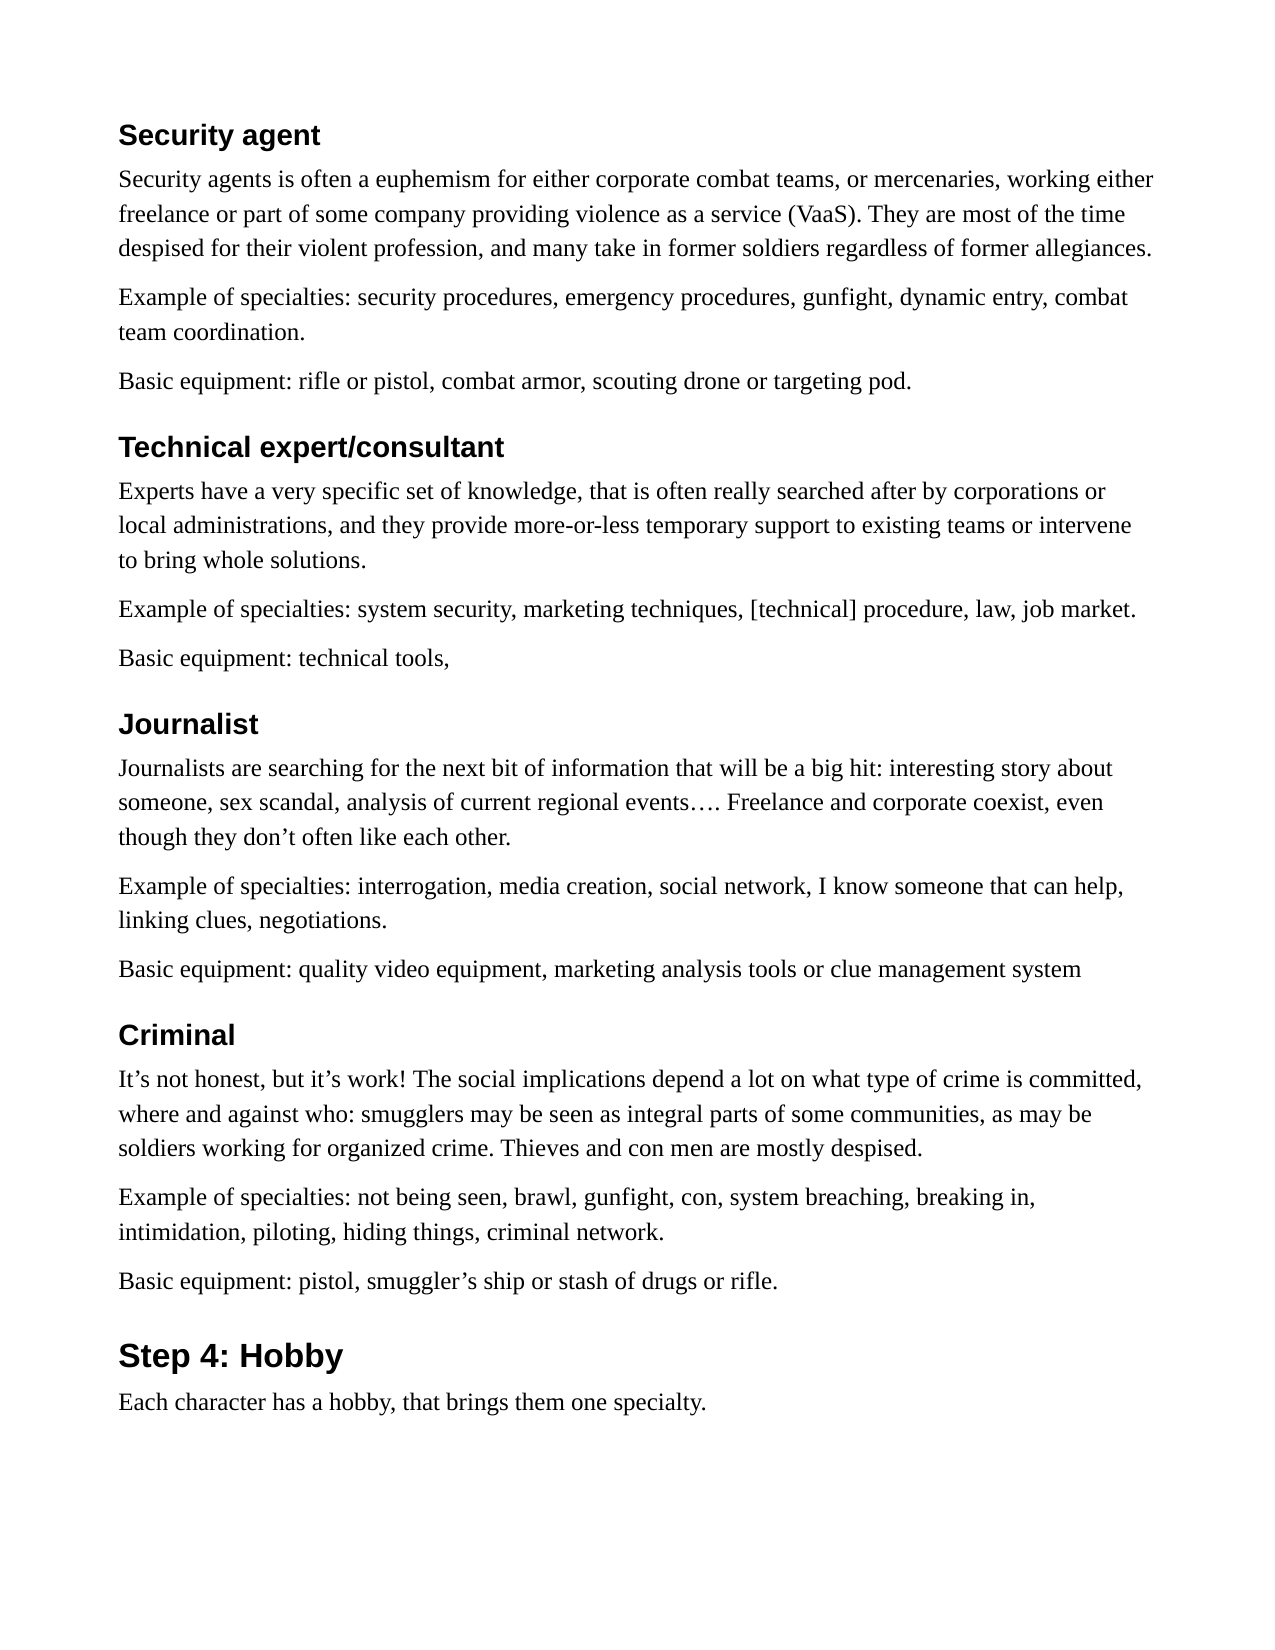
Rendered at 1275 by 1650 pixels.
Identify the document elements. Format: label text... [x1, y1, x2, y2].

subtitle Step 4: Hobby [118, 1336, 1157, 1374]
text Basic equipment: pistol, smuggler’s ship or stash of drugs or rifle. [118, 1266, 1157, 1294]
subtitle Criminal [118, 1018, 1157, 1052]
text Each character has a hobby, that brings them one specialty. [118, 1387, 1157, 1416]
text Example of specialties: system security, marketing techniques, [technical] procedure, law, job market. [118, 594, 1157, 623]
text It’s not honest, but it’s work! The social implications depend a lot on what type of crime is committed, where and against who: smugglers may be seen as integral parts of some communities, as may be soldiers working for organized crime. Thieves and con men are mostly despised. [118, 1064, 1157, 1162]
subtitle Technical expert/consultant [118, 429, 1157, 463]
subtitle Journalist [118, 707, 1157, 740]
text Experts have a very specific set of knowledge, that is often really searched after by corporations or local administrations, and they provide more-or-less temporary support to existing teams or intervene to bring whole solutions. [118, 476, 1157, 573]
text Security agents is often a euphemism for either corporate combat teams, or mercenaries, working either freelance or part of some company providing violence as a service (VaaS). They are most of the time despised for their violent profession, and many take in former soldiers regardless of former allegiances. [118, 164, 1157, 262]
text Example of specialties: security procedures, emergency procedures, gunfight, dynamic entry, combat team coordination. [118, 282, 1157, 346]
text Basic equipment: quality video equipment, marketing analysis tools or clue management system [118, 954, 1157, 983]
subtitle Security agent [118, 118, 1157, 152]
text Example of specialties: not being seen, brawl, gunfight, con, system breaching, breaking in, intimidation, piloting, hiding things, criminal network. [118, 1182, 1157, 1246]
text Example of specialties: interrogation, media creation, social network, I know someone that can help, linking clues, negotiations. [118, 871, 1157, 934]
text Basic equipment: rifle or pistol, combat armor, scouting drone or targeting pod. [118, 366, 1157, 395]
text Journalists are searching for the next bit of information that will be a big hit: interesting story about someone, sex scandal, analysis of current regional events…. Freelance and corporate coexist, even though they don’t often like each other. [118, 753, 1157, 851]
text Basic equipment: technical tools, [118, 643, 1157, 672]
